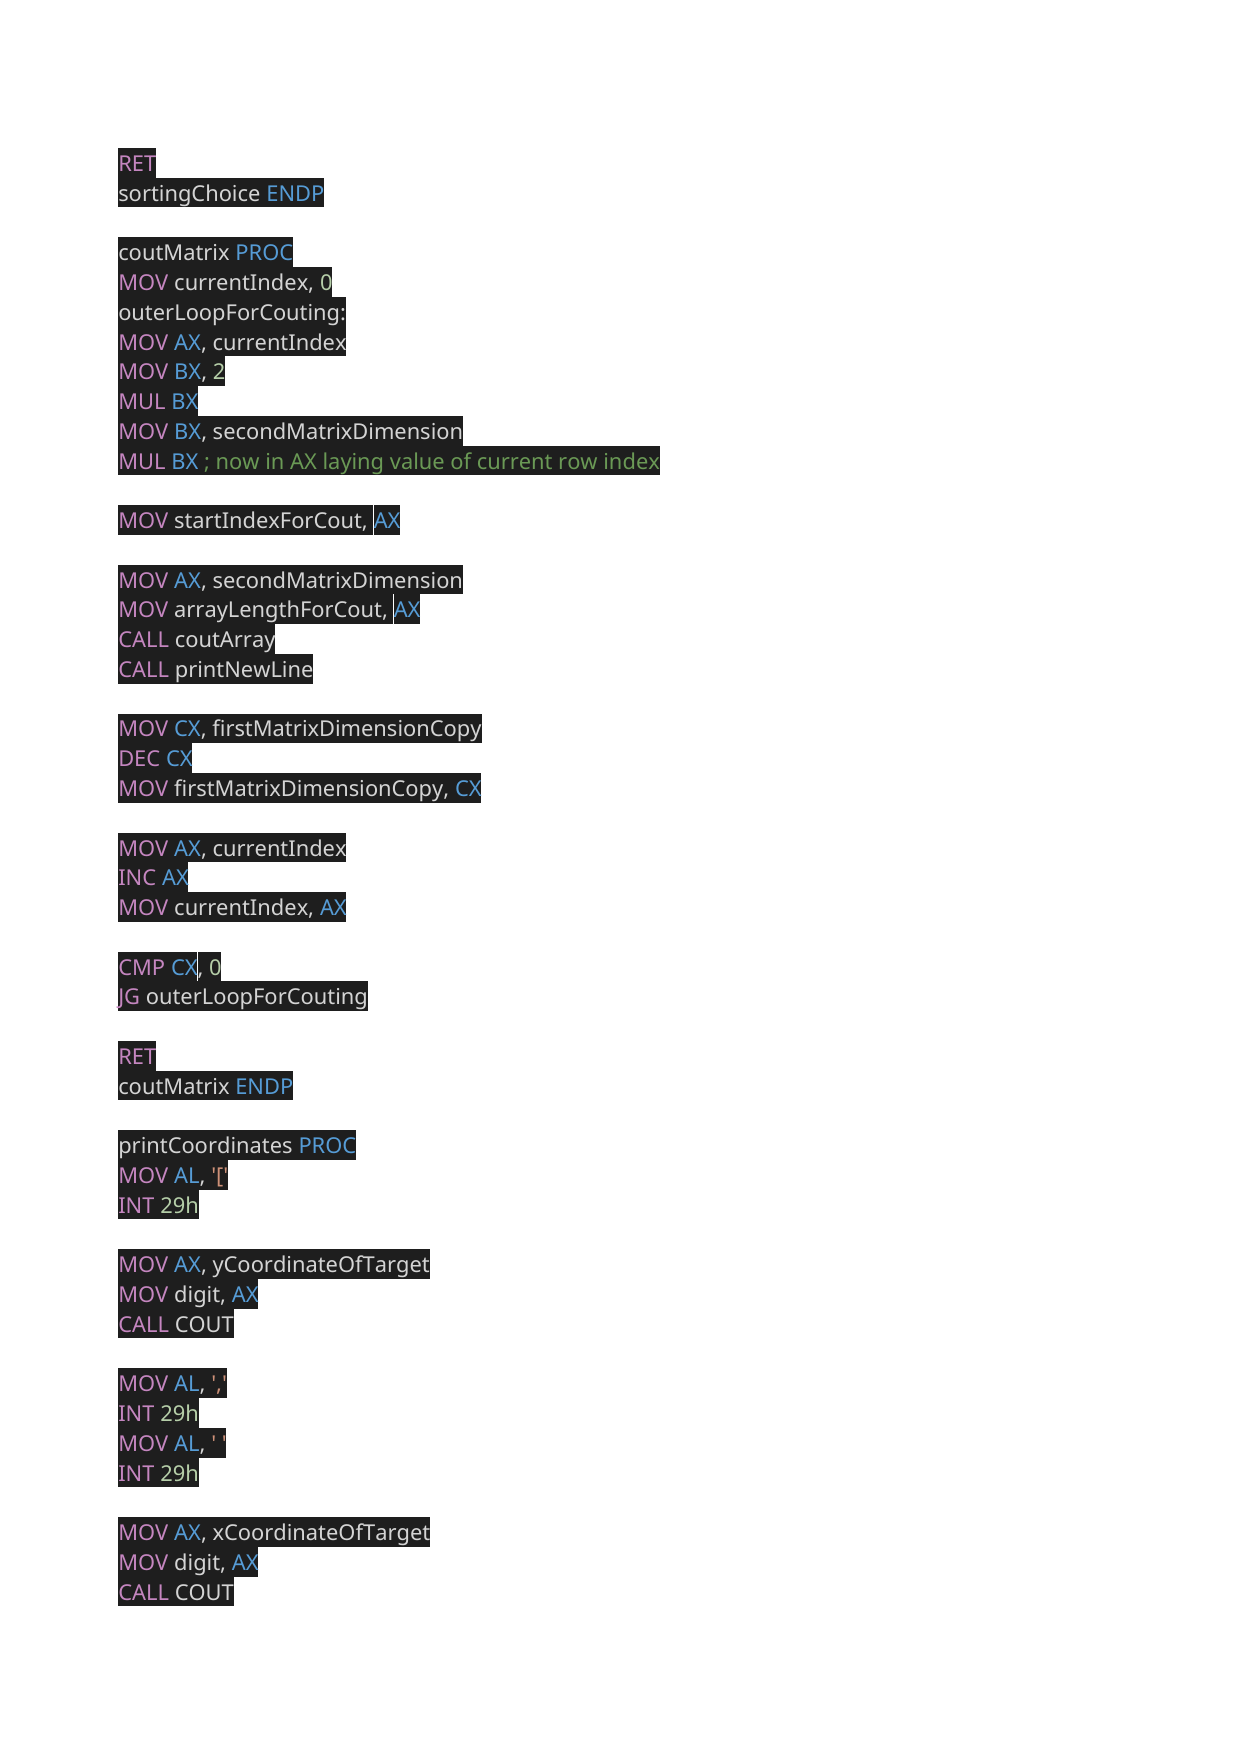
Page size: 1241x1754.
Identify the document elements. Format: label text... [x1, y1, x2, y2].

text CALL coutArray [118, 624, 1122, 654]
text MOV AX, secondMatrixDimension [118, 564, 1122, 594]
text MOV AL, '[' [118, 1160, 1122, 1190]
text sortingChoice ENDP [118, 178, 1122, 207]
text MOV currentIndex, 0 [118, 267, 1122, 297]
text printCoordinates PROC [118, 1130, 1122, 1160]
text MOV arrayLengthForCout, AX [118, 594, 1122, 624]
text INT 29h [118, 1398, 1122, 1428]
text MOV CX, firstMatrixDimensionCopy [118, 713, 1122, 743]
text outerLoopForCouting: [118, 297, 1122, 326]
text coutMatrix ENDP [118, 1071, 1122, 1100]
text CALL COUT [118, 1577, 1122, 1606]
text CALL COUT [118, 1309, 1122, 1338]
text RET [118, 148, 1122, 178]
text CMP CX, 0 [118, 952, 1122, 981]
text MOV AL, ',' [118, 1368, 1122, 1398]
text MOV startIndexForCout, AX [118, 505, 1122, 535]
text MUL BX ; now in AX laying value of current row index [118, 446, 1122, 475]
text MOV digit, AX [118, 1547, 1122, 1577]
text INT 29h [118, 1458, 1122, 1487]
text RET [118, 1041, 1122, 1071]
text INC AX [118, 862, 1122, 892]
text MOV AX, yCoordinateOfTarget [118, 1249, 1122, 1279]
text DEC CX [118, 743, 1122, 773]
text MOV BX, 2 [118, 356, 1122, 386]
text MUL BX [118, 386, 1122, 416]
text MOV AX, xCoordinateOfTarget [118, 1517, 1122, 1547]
text JG outerLoopForCouting [118, 981, 1122, 1011]
text INT 29h [118, 1190, 1122, 1219]
text MOV AL, ' ' [118, 1428, 1122, 1458]
text MOV firstMatrixDimensionCopy, CX [118, 773, 1122, 803]
text MOV AX, currentIndex [118, 832, 1122, 862]
text MOV AX, currentIndex [118, 326, 1122, 356]
text MOV digit, AX [118, 1279, 1122, 1309]
text MOV currentIndex, AX [118, 892, 1122, 922]
text CALL printNewLine [118, 654, 1122, 684]
text coutMatrix PROC [118, 237, 1122, 267]
text MOV BX, secondMatrixDimension [118, 416, 1122, 446]
